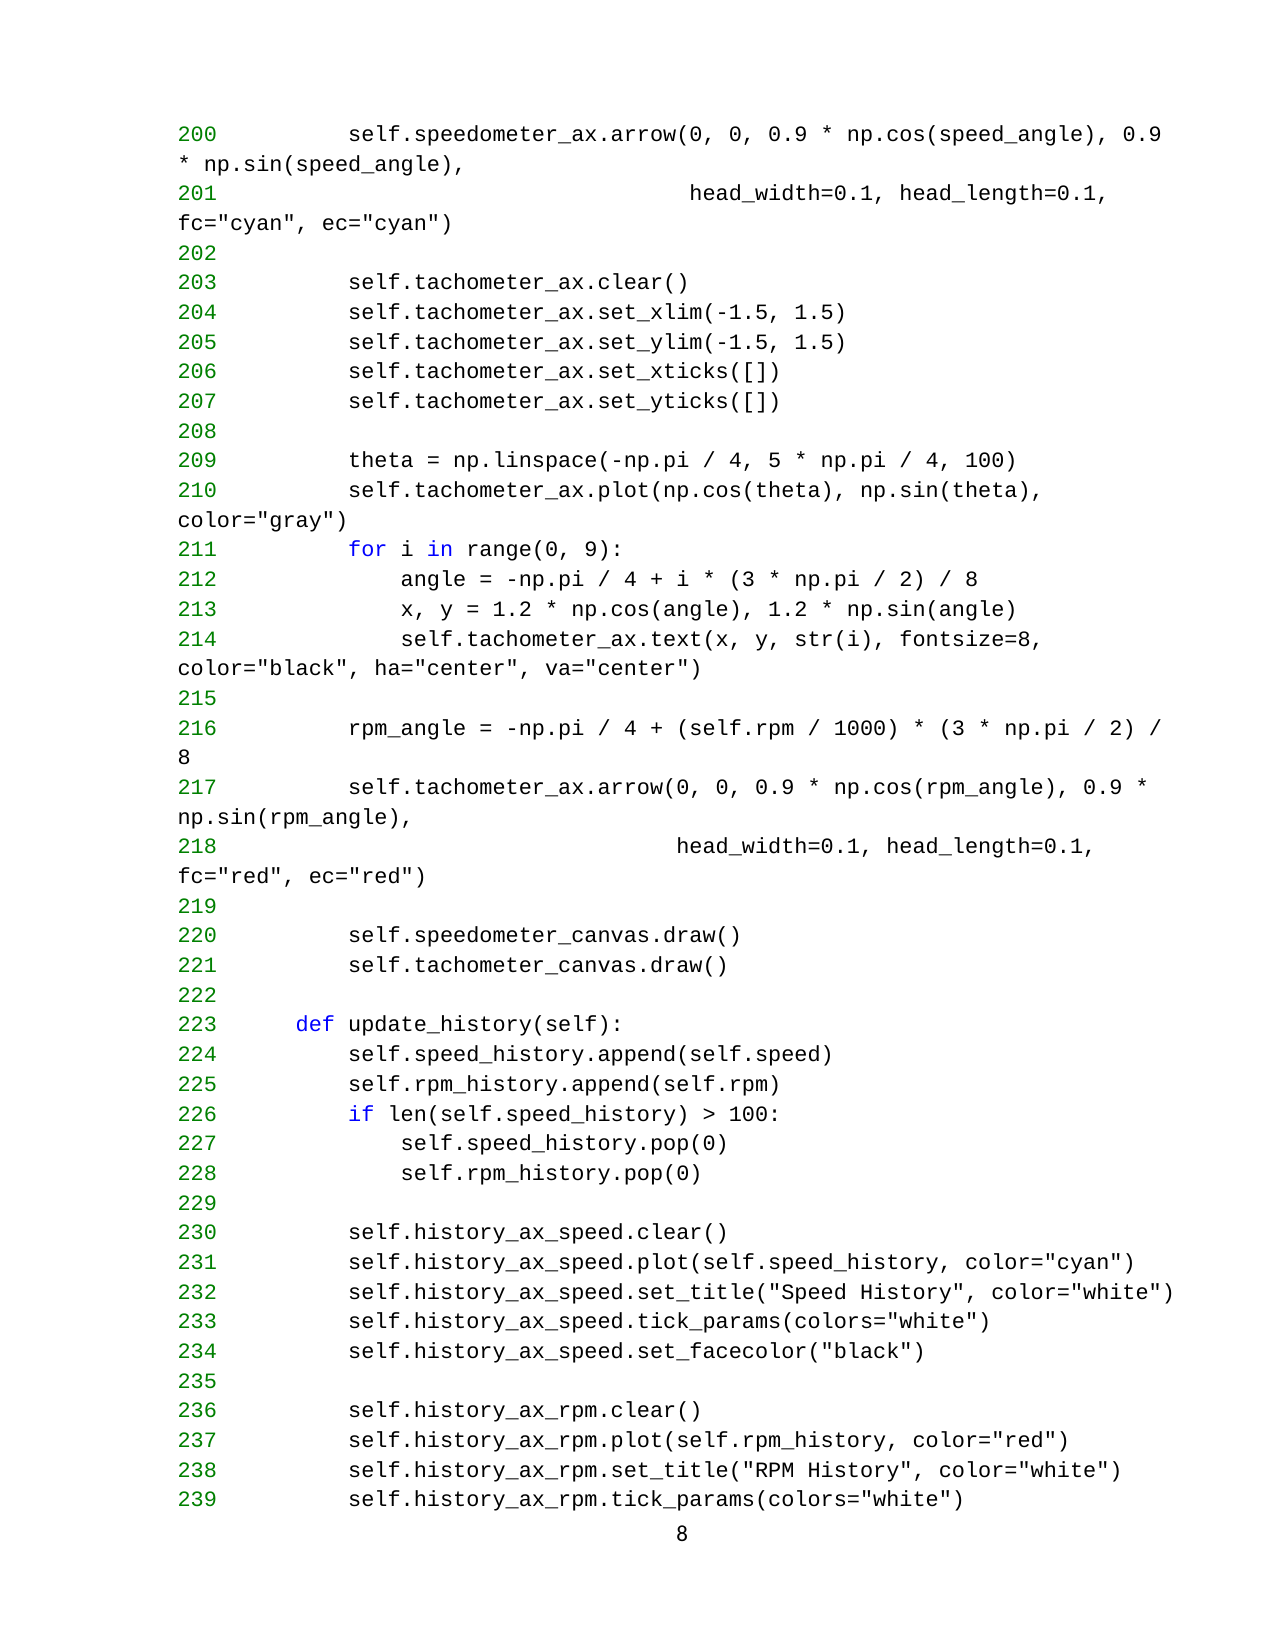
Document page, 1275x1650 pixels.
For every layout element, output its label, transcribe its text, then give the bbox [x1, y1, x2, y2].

text 213 x, y = 1.2 * np.cos(angle), 1.2 * np.sin(angle) [177, 593, 1186, 623]
text 201 head_width=0.1, head_length=0.1, fc="cyan", ec="cyan") [177, 177, 1186, 237]
text 236 self.history_ax_rpm.clear() [177, 1395, 1186, 1424]
text 223 def update_history(self): [177, 1009, 1186, 1038]
text 211 for i in range(0, 9): [177, 534, 1186, 563]
text 232 self.history_ax_speed.set_title("Speed History", color="white") [177, 1276, 1186, 1306]
text 207 self.tachometer_ax.set_yticks([]) [177, 385, 1186, 415]
text 231 self.history_ax_speed.plot(self.speed_history, color="cyan") [177, 1246, 1186, 1276]
text 215 [177, 682, 1186, 712]
text 227 self.speed_history.pop(0) [177, 1127, 1186, 1157]
text 209 theta = np.linspace(-np.pi / 4, 5 * np.pi / 4, 100) [177, 445, 1186, 474]
text 235 [177, 1365, 1186, 1395]
text 220 self.speedometer_canvas.draw() [177, 920, 1186, 949]
text 234 self.history_ax_speed.set_facecolor("black") [177, 1335, 1186, 1365]
text 206 self.tachometer_ax.set_xticks([]) [177, 356, 1186, 385]
text 222 [177, 979, 1186, 1009]
text 219 [177, 890, 1186, 920]
text 217 self.tachometer_ax.arrow(0, 0, 0.9 * np.cos(rpm_angle), 0.9 * np.sin(rpm_angle), [177, 771, 1186, 831]
text 200 self.speedometer_ax.arrow(0, 0, 0.9 * np.cos(speed_angle), 0.9 * np.sin(speed_angle), [177, 118, 1186, 177]
text 204 self.tachometer_ax.set_xlim(-1.5, 1.5) [177, 296, 1186, 326]
text 203 self.tachometer_ax.clear() [177, 267, 1186, 296]
text 218 head_width=0.1, head_length=0.1, fc="red", ec="red") [177, 831, 1186, 890]
text 228 self.rpm_history.pop(0) [177, 1157, 1186, 1187]
text 221 self.tachometer_canvas.draw() [177, 949, 1186, 979]
text 212 angle = -np.pi / 4 + i * (3 * np.pi / 2) / 8 [177, 563, 1186, 593]
text 210 self.tachometer_ax.plot(np.cos(theta), np.sin(theta), color="gray") [177, 474, 1186, 534]
text 216 rpm_angle = -np.pi / 4 + (self.rpm / 1000) * (3 * np.pi / 2) / 8 [177, 712, 1186, 771]
text 237 self.history_ax_rpm.plot(self.rpm_history, color="red") [177, 1424, 1186, 1454]
text 230 self.history_ax_speed.clear() [177, 1217, 1186, 1246]
text 238 self.history_ax_rpm.set_title("RPM History", color="white") [177, 1454, 1186, 1484]
text 224 self.speed_history.append(self.speed) [177, 1038, 1186, 1068]
text 233 self.history_ax_speed.tick_params(colors="white") [177, 1306, 1186, 1335]
text 208 [177, 415, 1186, 445]
text 225 self.rpm_history.append(self.rpm) [177, 1068, 1186, 1098]
text 226 if len(self.speed_history) > 100: [177, 1098, 1186, 1127]
text 202 [177, 237, 1186, 267]
text 205 self.tachometer_ax.set_ylim(-1.5, 1.5) [177, 326, 1186, 356]
text 229 [177, 1187, 1186, 1217]
text 239 self.history_ax_rpm.tick_params(colors="white") [177, 1484, 1186, 1513]
text 214 self.tachometer_ax.text(x, y, str(i), fontsize=8, color="black", ha="center", va="center") [177, 623, 1186, 682]
